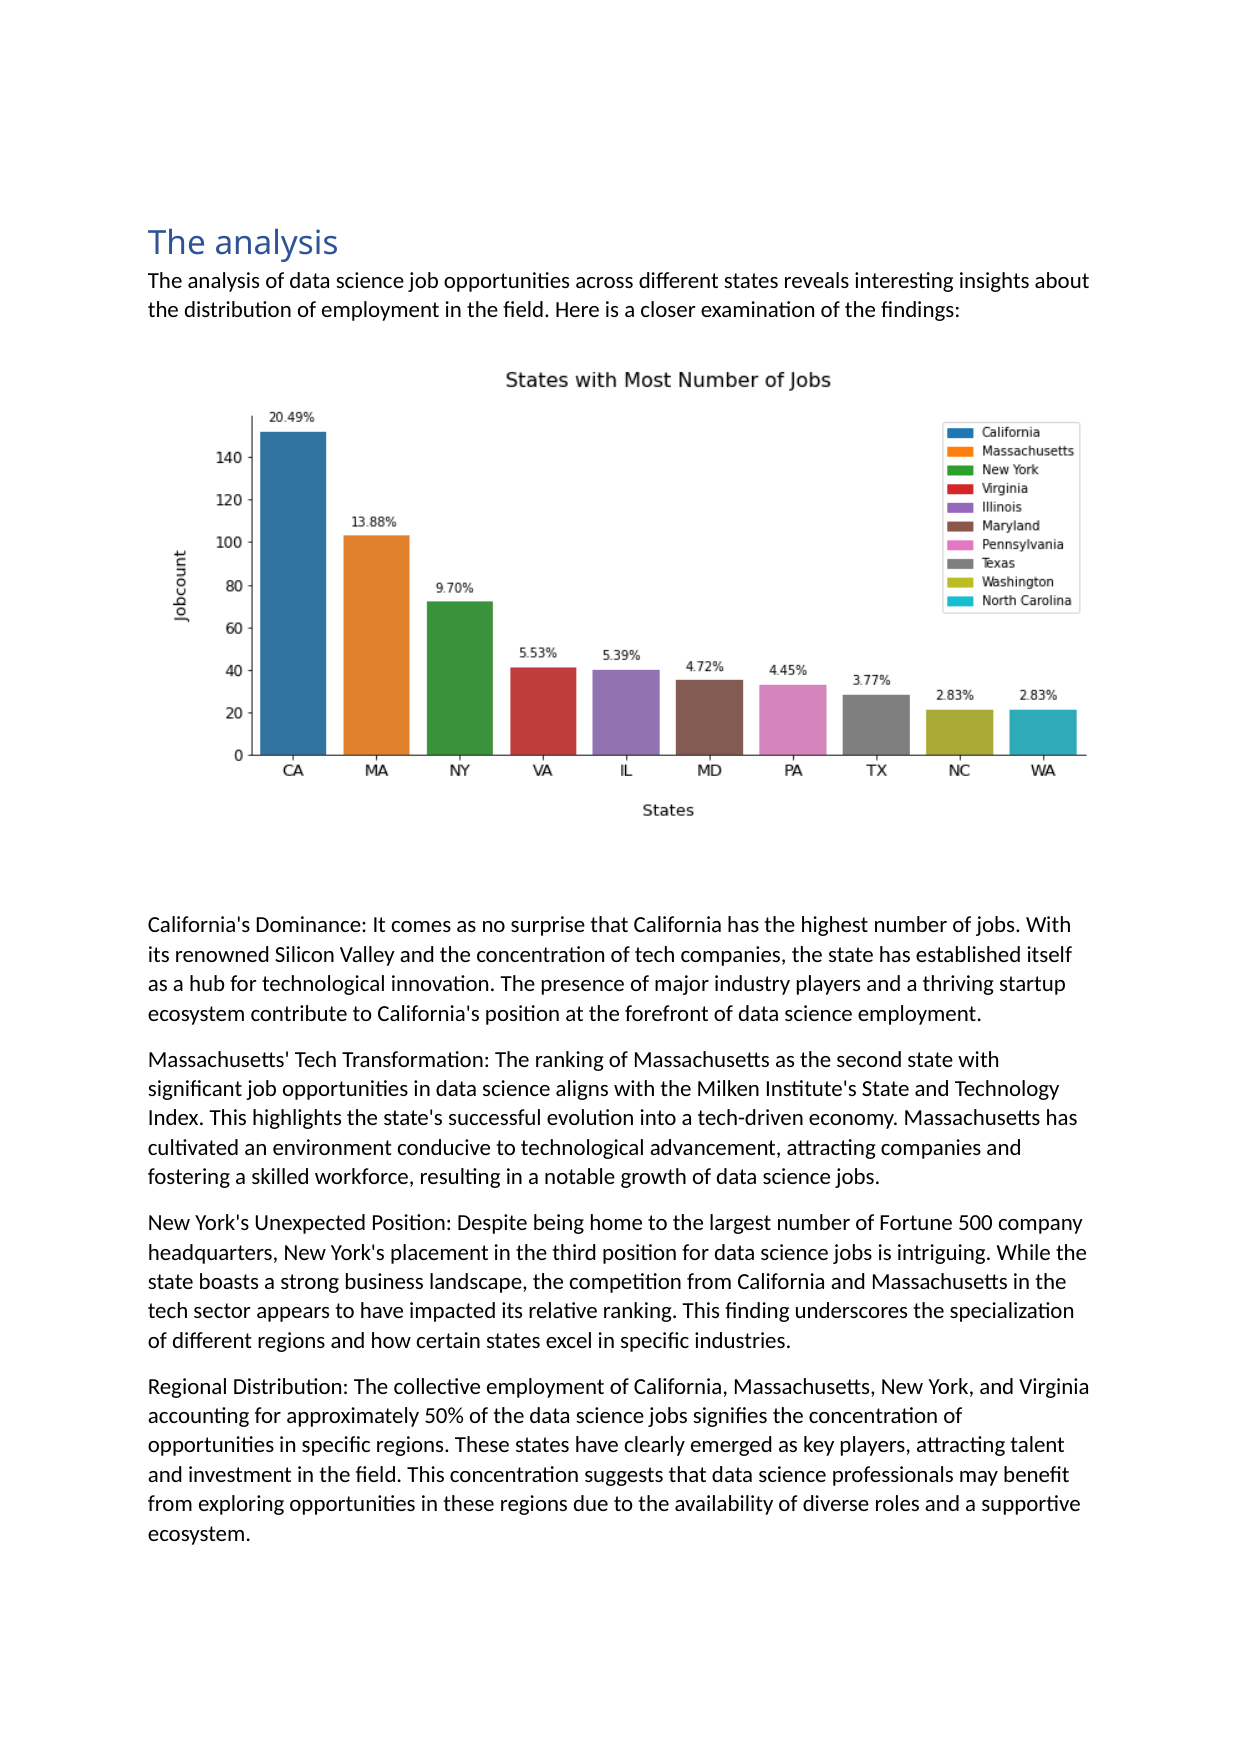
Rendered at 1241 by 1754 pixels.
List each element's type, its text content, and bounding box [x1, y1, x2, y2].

text New York's Unexpected Position: Despite being home to the largest number of Fortune 500 company headquarters, New York's placement in the third position for data science jobs is intriguing. While the state boasts a strong business landscape, the competition from California and Massachusetts in the tech sector appears to have impacted its relative ranking. This finding underscores the specialization of different regions and how certain states excel in specific industries. [148, 1208, 1093, 1354]
text Massachusetts' Tech Transformation: The ranking of Massachusetts as the second state with significant job opportunities in data science aligns with the Milken Institute's State and Technology Index. This highlights the state's successful evolution into a tech-driven economy. Massachusetts has cultivated an environment conducive to technological advancement, attracting companies and fostering a skilled workforce, resulting in a notable growth of data science jobs. [148, 1045, 1093, 1190]
text Regional Distribution: The collective employment of California, Massachusetts, New York, and Virginia accounting for approximately 50% of the data science jobs signifies the concentration of opportunities in specific regions. These states have clearly emerged as key players, attracting talent and investment in the field. This concentration suggests that data science professionals may benefit from exploring opportunities in these regions due to the availability of diverse roles and a supportive ecosystem. [148, 1372, 1093, 1547]
text The analysis of data science job opportunities across different states reveals interesting insights about the distribution of employment in the field. Here is a closer examination of the findings: [148, 266, 1093, 324]
text California's Dominance: It comes as no surprise that California has the highest number of jobs. With its renowned Silicon Valley and the concentration of tech companies, the state has established itself as a hub for technological innovation. The presence of major industry players and a thriving startup ecosystem contribute to California's position at the forefront of data science employment. [148, 911, 1093, 1027]
subtitle The analysis [148, 219, 1093, 264]
